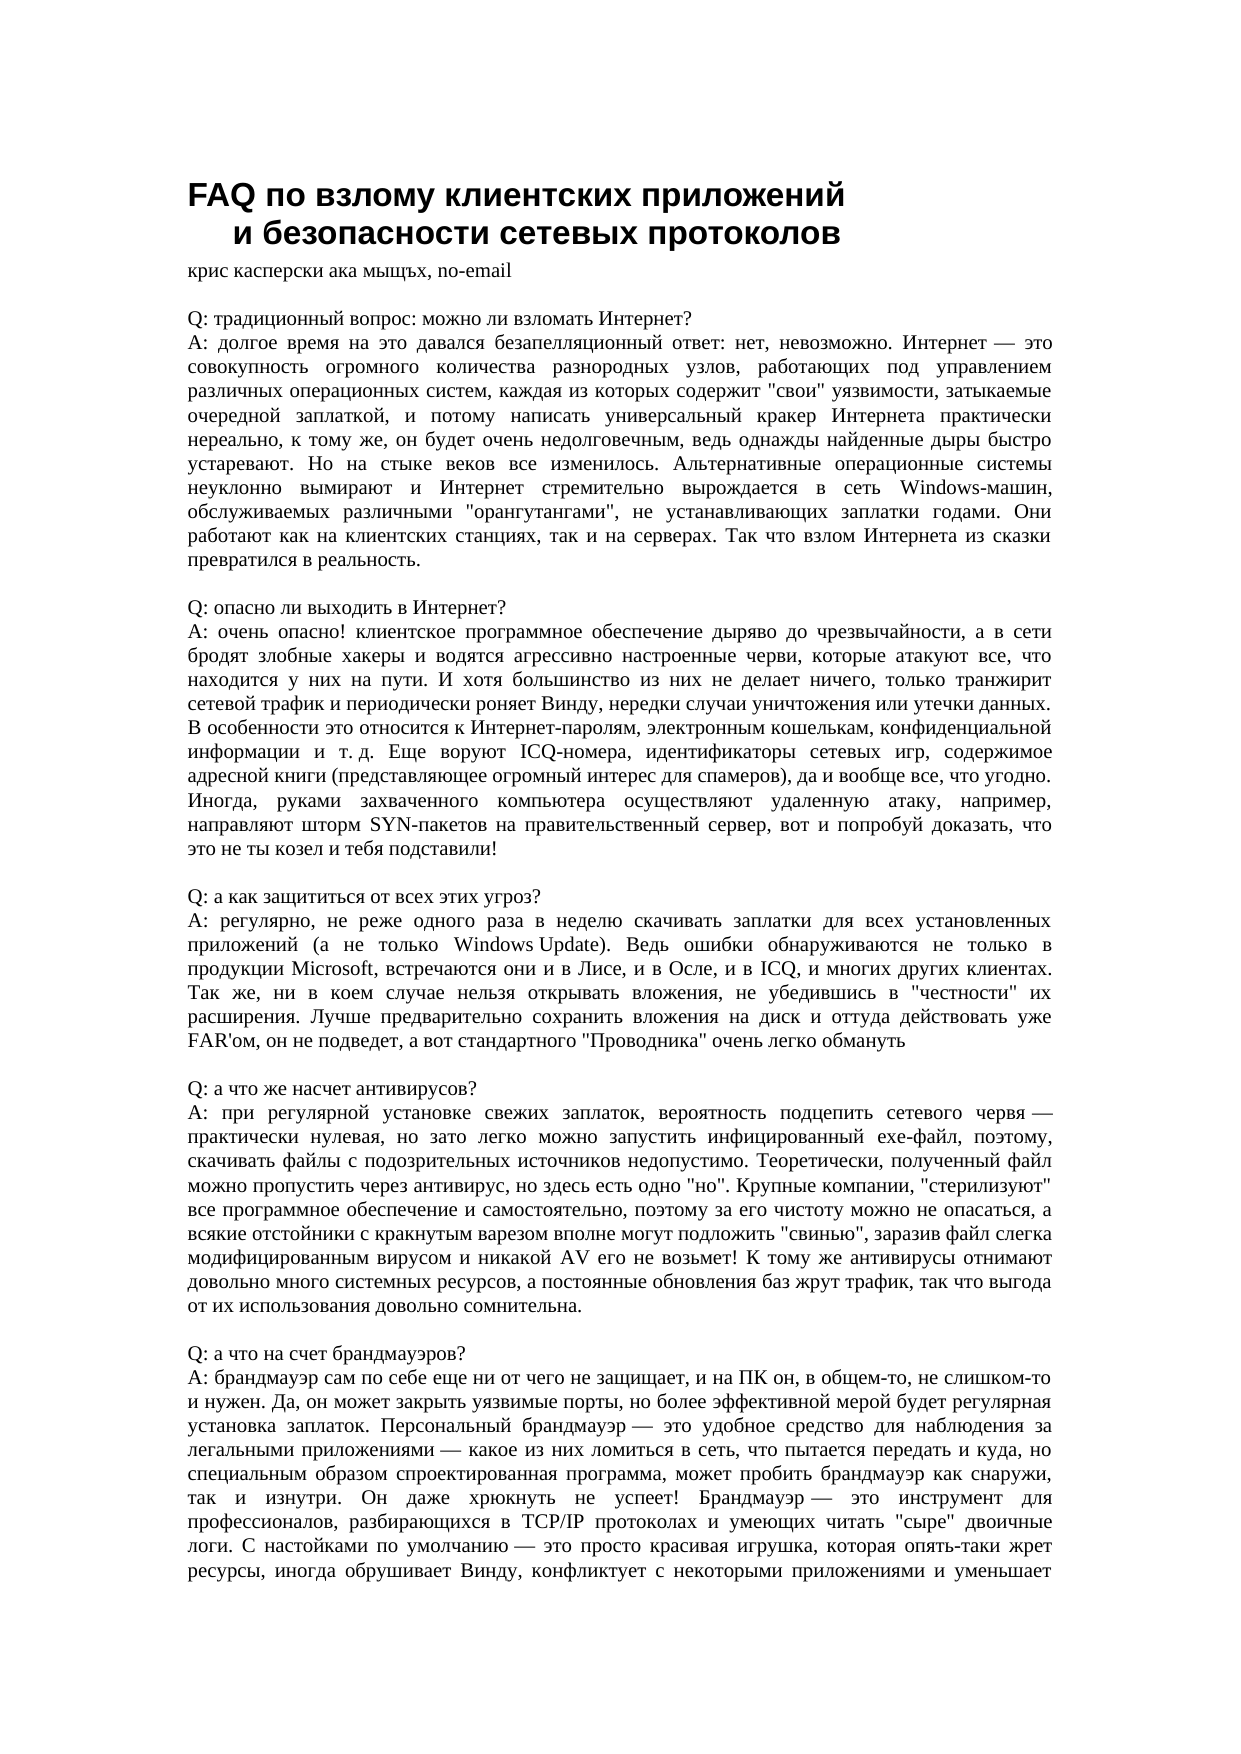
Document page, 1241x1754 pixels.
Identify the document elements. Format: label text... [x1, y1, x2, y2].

text Q: традиционный вопрос: можно ли взломать Интернет? [187, 306, 1053, 330]
subtitle FAQ по взлому клиентских приложений и безопасности сетевых протоколов [187, 175, 1053, 252]
text A: регулярно, не реже одного раза в неделю скачивать заплатки для всех установленных приложений (а не только Windows Update). Ведь ошибки обнаруживаются не только в продукции Microsoft, встречаются они и в Лисе, и в Осле, и в ICQ, и многих других клиентах. Так же, ни в коем случае нельзя открывать вложения, не убедившись в "честности" их расширения. Лучше предварительно сохранить вложения на диск и оттуда действовать уже FAR'ом, он не подведет, а вот стандартного "Проводника" очень легко обмануть [187, 908, 1053, 1052]
text А: долгое время на это давался безапелляционный ответ: нет, невозможно. Интернет — это совокупность огромного количества разнородных узлов, работающих под управлением различных операционных систем, каждая из которых содержит "свои" уязвимости, затыкаемые очередной заплаткой, и потому написать универсальный кракер Интернета практически нереально, к тому же, он будет очень недолговечным, ведь однажды найденные дыры быстро устаревают. Но на стыке веков все изменилось. Альтернативные операционные системы неуклонно вымирают и Интернет стремительно вырождается в сеть Windows-машин, обслуживаемых различными "орангутангами", не устанавливающих заплатки годами. Они работают как на клиентских станциях, так и на серверах. Так что взлом Интернета из сказки превратился в реальность. [187, 330, 1053, 571]
text крис касперски ака мыщъх, no-email [187, 258, 1053, 282]
text A: брандмауэр сам по себе еще ни от чего не защищает, и на ПК он, в общем-то, не слишком-то и нужен. Да, он может закрыть уязвимые порты, но более эффективной мерой будет регулярная установка заплаток. Персональный брандмауэр — это удобное средство для наблюдения за легальными приложениями — какое из них ломиться в сеть, что пытается передать и куда, но специальным образом спроектированная программа, может пробить брандмауэр как снаружи, так и изнутри. Он даже хрюкнуть не успеет! Брандмауэр — это инструмент для профессионалов, разбирающихся в TCP/IP протоколах и умеющих читать "сыре" двоичные логи. С настойками по умолчанию — это просто красивая игрушка, которая опять-таки жрет ресурсы, иногда обрушивает Винду, конфликтует с некоторыми приложениями и уменьшает [187, 1365, 1053, 1582]
text Q: а как защититься от всех этих угроз? [187, 884, 1053, 908]
text А: очень опасно! клиентское программное обеспечение дыряво до чрезвычайности, а в сети бродят злобные хакеры и водятся агрессивно настроенные черви, которые атакуют все, что находится у них на пути. И хотя большинство из них не делает ничего, только транжирит сетевой трафик и периодически роняет Винду, нередки случаи уничтожения или утечки данных. В особенности это относится к Интернет-паролям, электронным кошелькам, конфиденциальной информации и т. д. Еще воруют ICQ-номера, идентификаторы сетевых игр, содержимое адресной книги (представляющее огромный интерес для спамеров), да и вообще все, что угодно. Иногда, руками захваченного компьютера осуществляют удаленную атаку, например, направляют шторм SYN-пакетов на правительственный сервер, вот и попробуй доказать, что это не ты козел и тебя подставили! [187, 619, 1053, 860]
text Q: опасно ли выходить в Интернет? [187, 595, 1053, 619]
text А: при регулярной установке свежих заплаток, вероятность подцепить сетевого червя — практически нулевая, но зато легко можно запустить инфицированный exe-файл, поэтому, скачивать файлы с подозрительных источников недопустимо. Теоретически, полученный файл можно пропустить через антивирус, но здесь есть одно "но". Крупные компании, "стерилизуют" все программное обеспечение и самостоятельно, поэтому за его чистоту можно не опасаться, а всякие отстойники с кракнутым варезом вполне могут подложить "свинью", заразив файл слегка модифицированным вирусом и никакой AV его не возьмет! К тому же антивирусы отнимают довольно много системных ресурсов, а постоянные обновления баз жрут трафик, так что выгода от их использования довольно сомнительна. [187, 1100, 1053, 1317]
text Q: а что же насчет антивирусов? [187, 1076, 1053, 1100]
text Q: а что на счет брандмауэров? [187, 1341, 1053, 1365]
